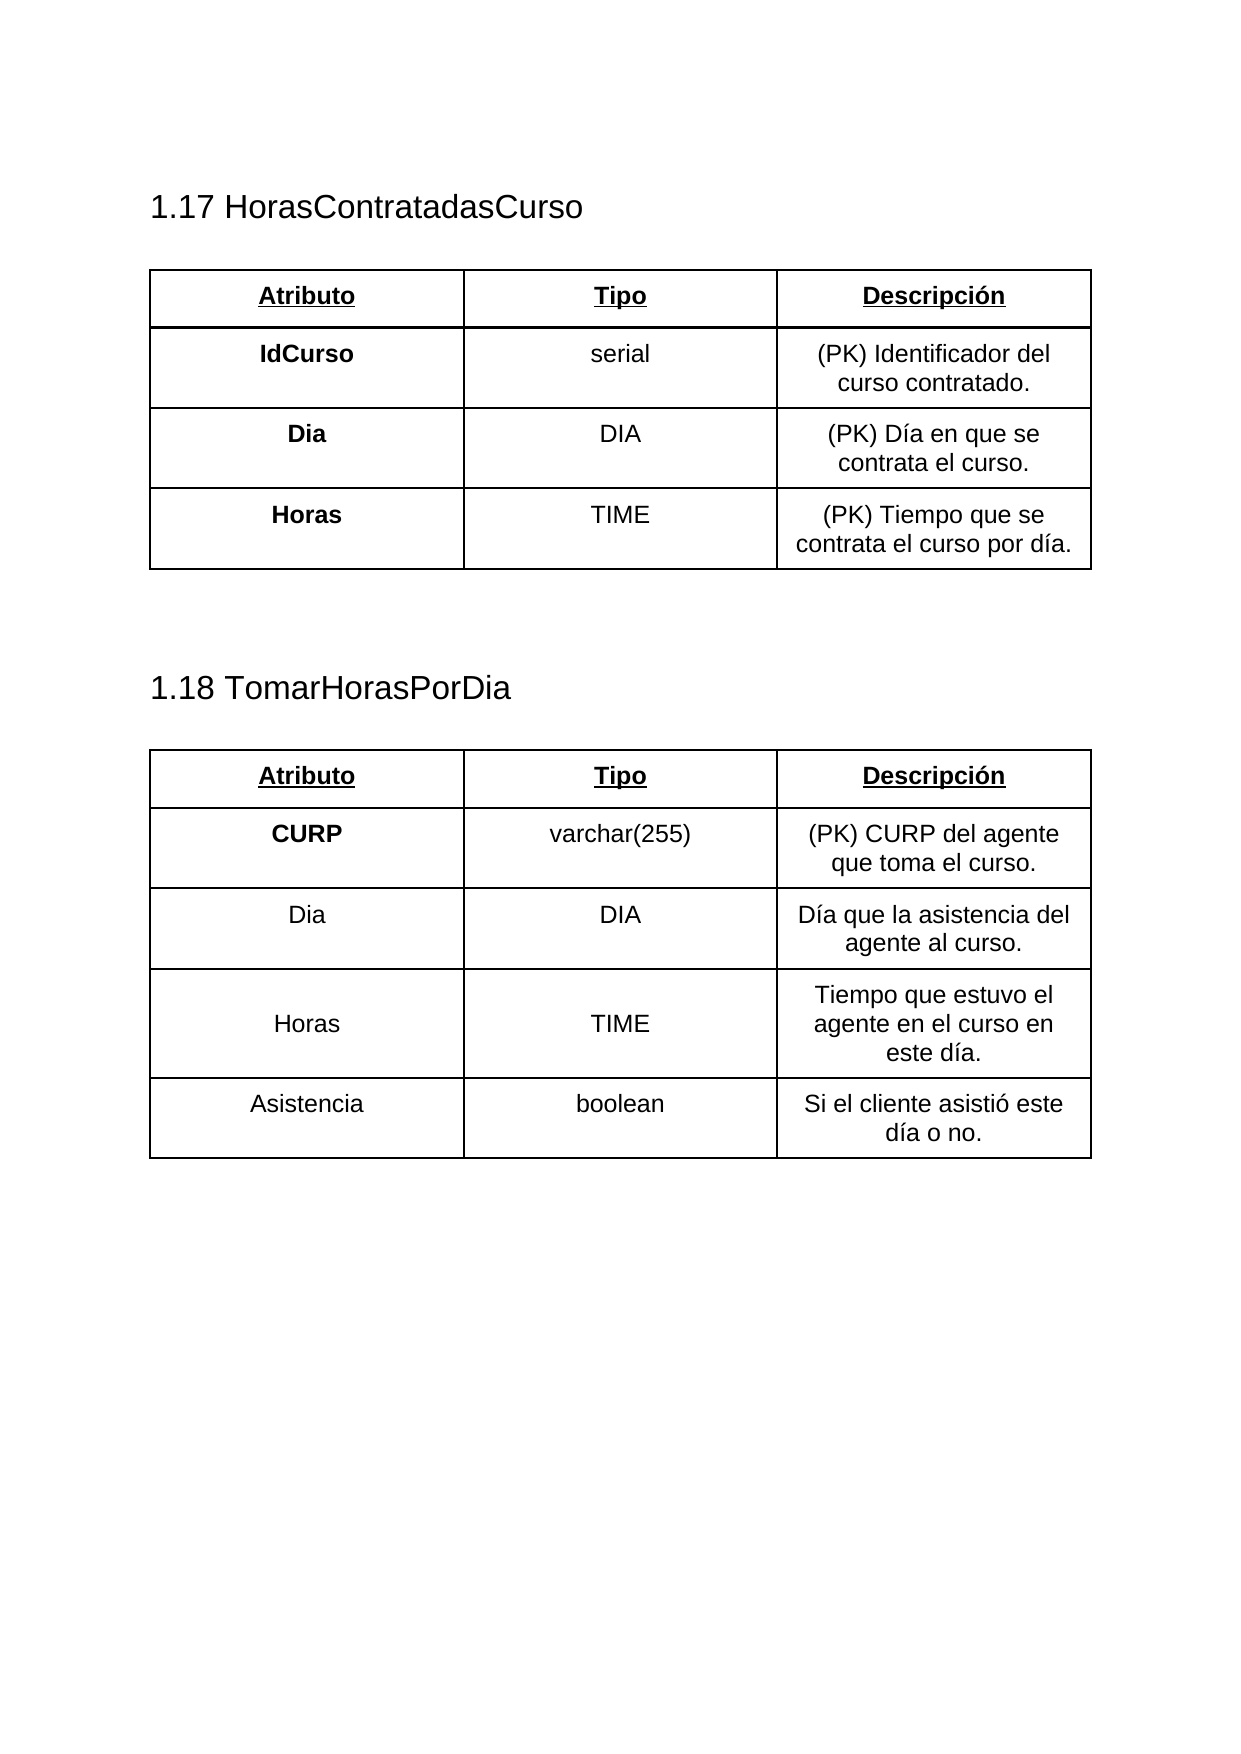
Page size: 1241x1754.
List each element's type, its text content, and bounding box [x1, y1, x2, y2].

table_cell Dia [151, 889, 463, 967]
table_cell Asistencia [151, 1079, 463, 1157]
table_cell serial [465, 329, 776, 407]
table_header Atributo [151, 271, 463, 326]
table_cell (PK) Identificador del curso contratado. [778, 329, 1090, 407]
table_cell TIME [465, 489, 776, 568]
table_header Tipo [465, 751, 776, 807]
subtitle 1.18 TomarHorasPorDia [150, 668, 1090, 706]
table_cell TIME [465, 970, 776, 1077]
table_cell (PK) Tiempo que se contrata el curso por día. [778, 489, 1090, 568]
table_cell (PK) CURP del agente que toma el curso. [778, 809, 1090, 887]
table_cell (PK) Día en que se contrata el curso. [778, 409, 1090, 487]
table_cell Día que la asistencia del agente al curso. [778, 889, 1090, 967]
table_header Tipo [465, 271, 776, 326]
table_header Descripción [778, 271, 1090, 326]
subtitle 1.17 HorasContratadasCurso [150, 187, 1090, 226]
table_cell Dia [151, 409, 463, 487]
table_cell IdCurso [151, 329, 463, 407]
table_cell boolean [465, 1079, 776, 1157]
table_header Atributo [151, 751, 463, 807]
table_cell DIA [465, 409, 776, 487]
table_cell CURP [151, 809, 463, 887]
table_cell Si el cliente asistió este día o no. [778, 1079, 1090, 1157]
table_cell DIA [465, 889, 776, 967]
table_cell varchar(255) [465, 809, 776, 887]
table_cell Horas [151, 970, 463, 1077]
table_cell Horas [151, 489, 463, 568]
table_cell Tiempo que estuvo el agente en el curso en este día. [778, 970, 1090, 1077]
table_header Descripción [778, 751, 1090, 807]
